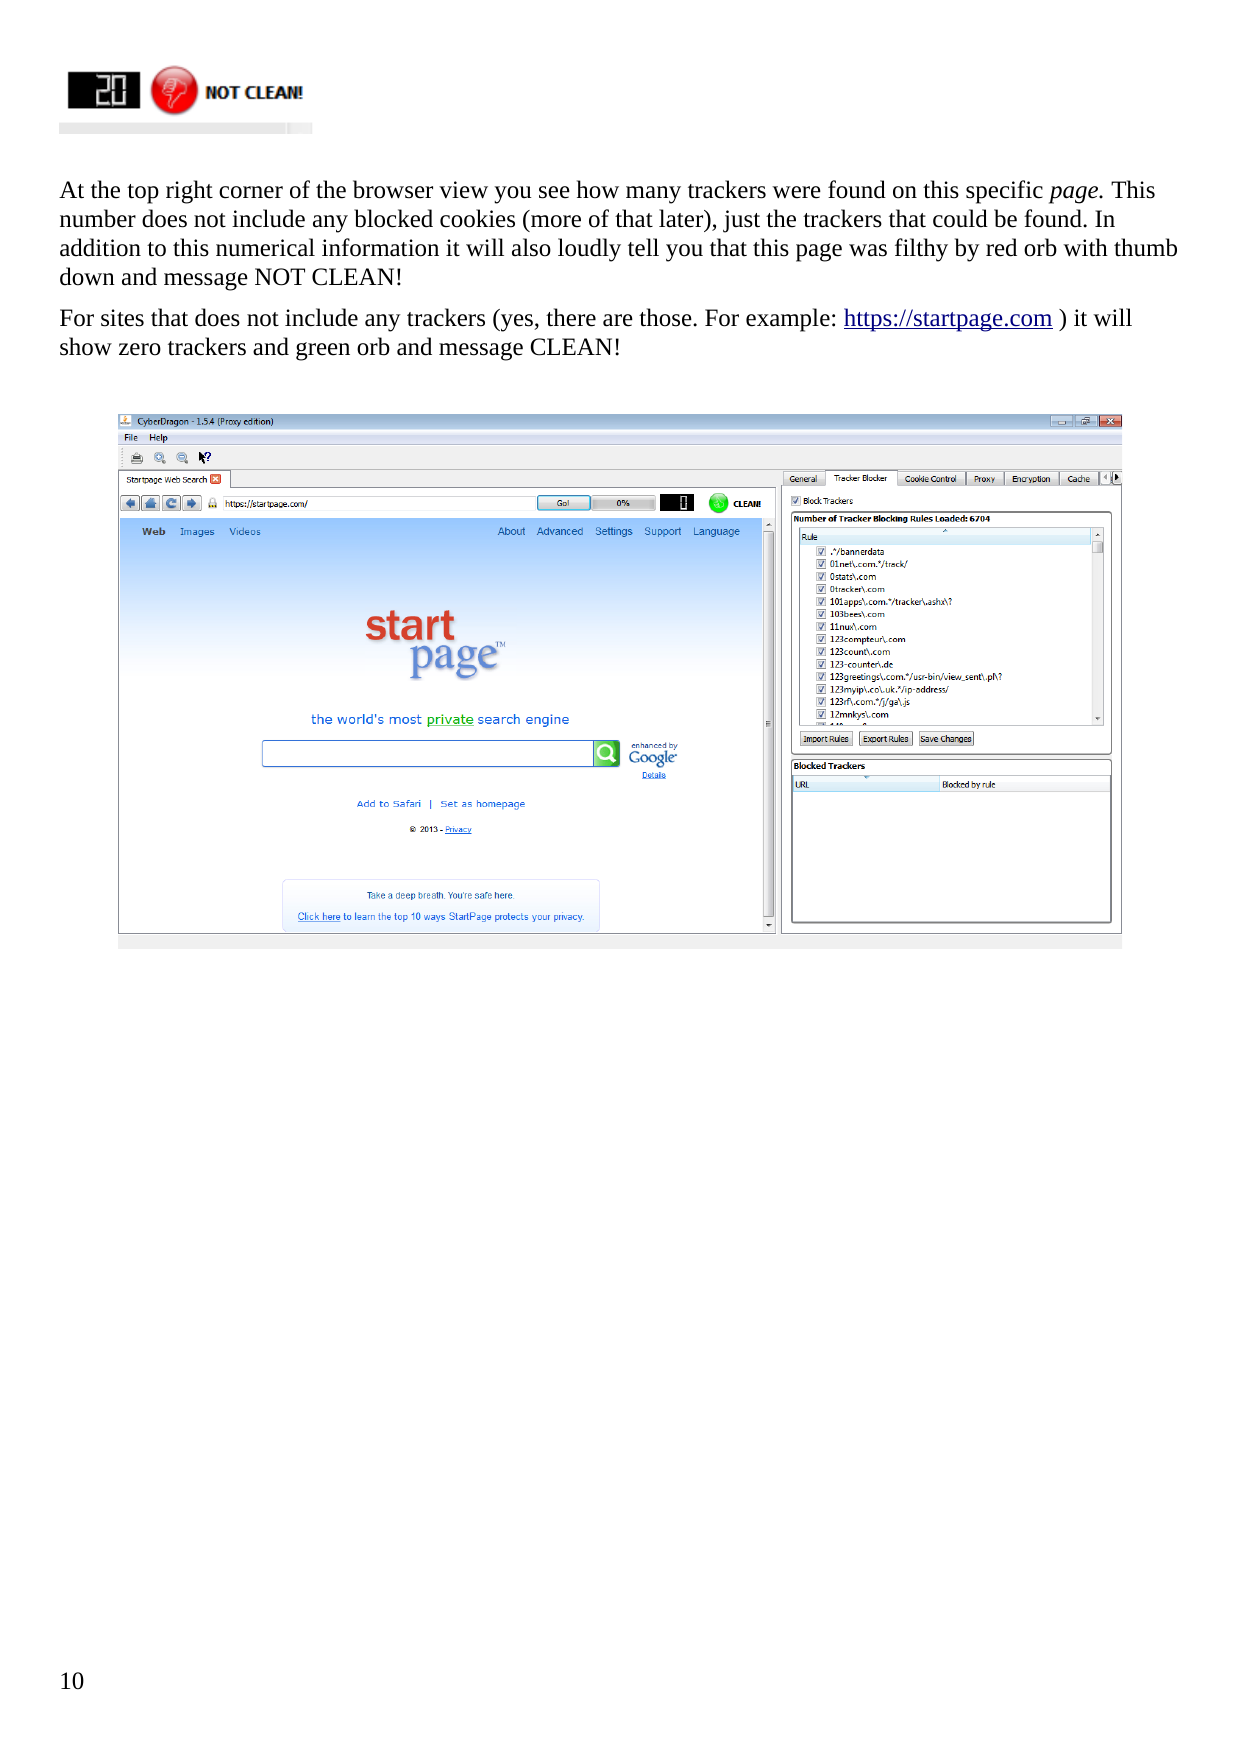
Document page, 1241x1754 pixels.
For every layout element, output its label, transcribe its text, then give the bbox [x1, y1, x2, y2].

text For sites that does not include any trackers (yes, there are those. For example: https://startpage.com ) it will show zero trackers and green orb and message CLEAN! [59, 303, 1181, 360]
picture [59, 59, 314, 134]
picture [118, 414, 1123, 949]
text At the top right corner of the browser view you see how many trackers were found on this specific page. This number does not include any blocked cookies (more of that later), just the trackers that could be found. In addition to this numerical information it will also loudly tell you that this page was filthy by red orb with thumb down and message NOT CLEAN! [59, 175, 1181, 290]
